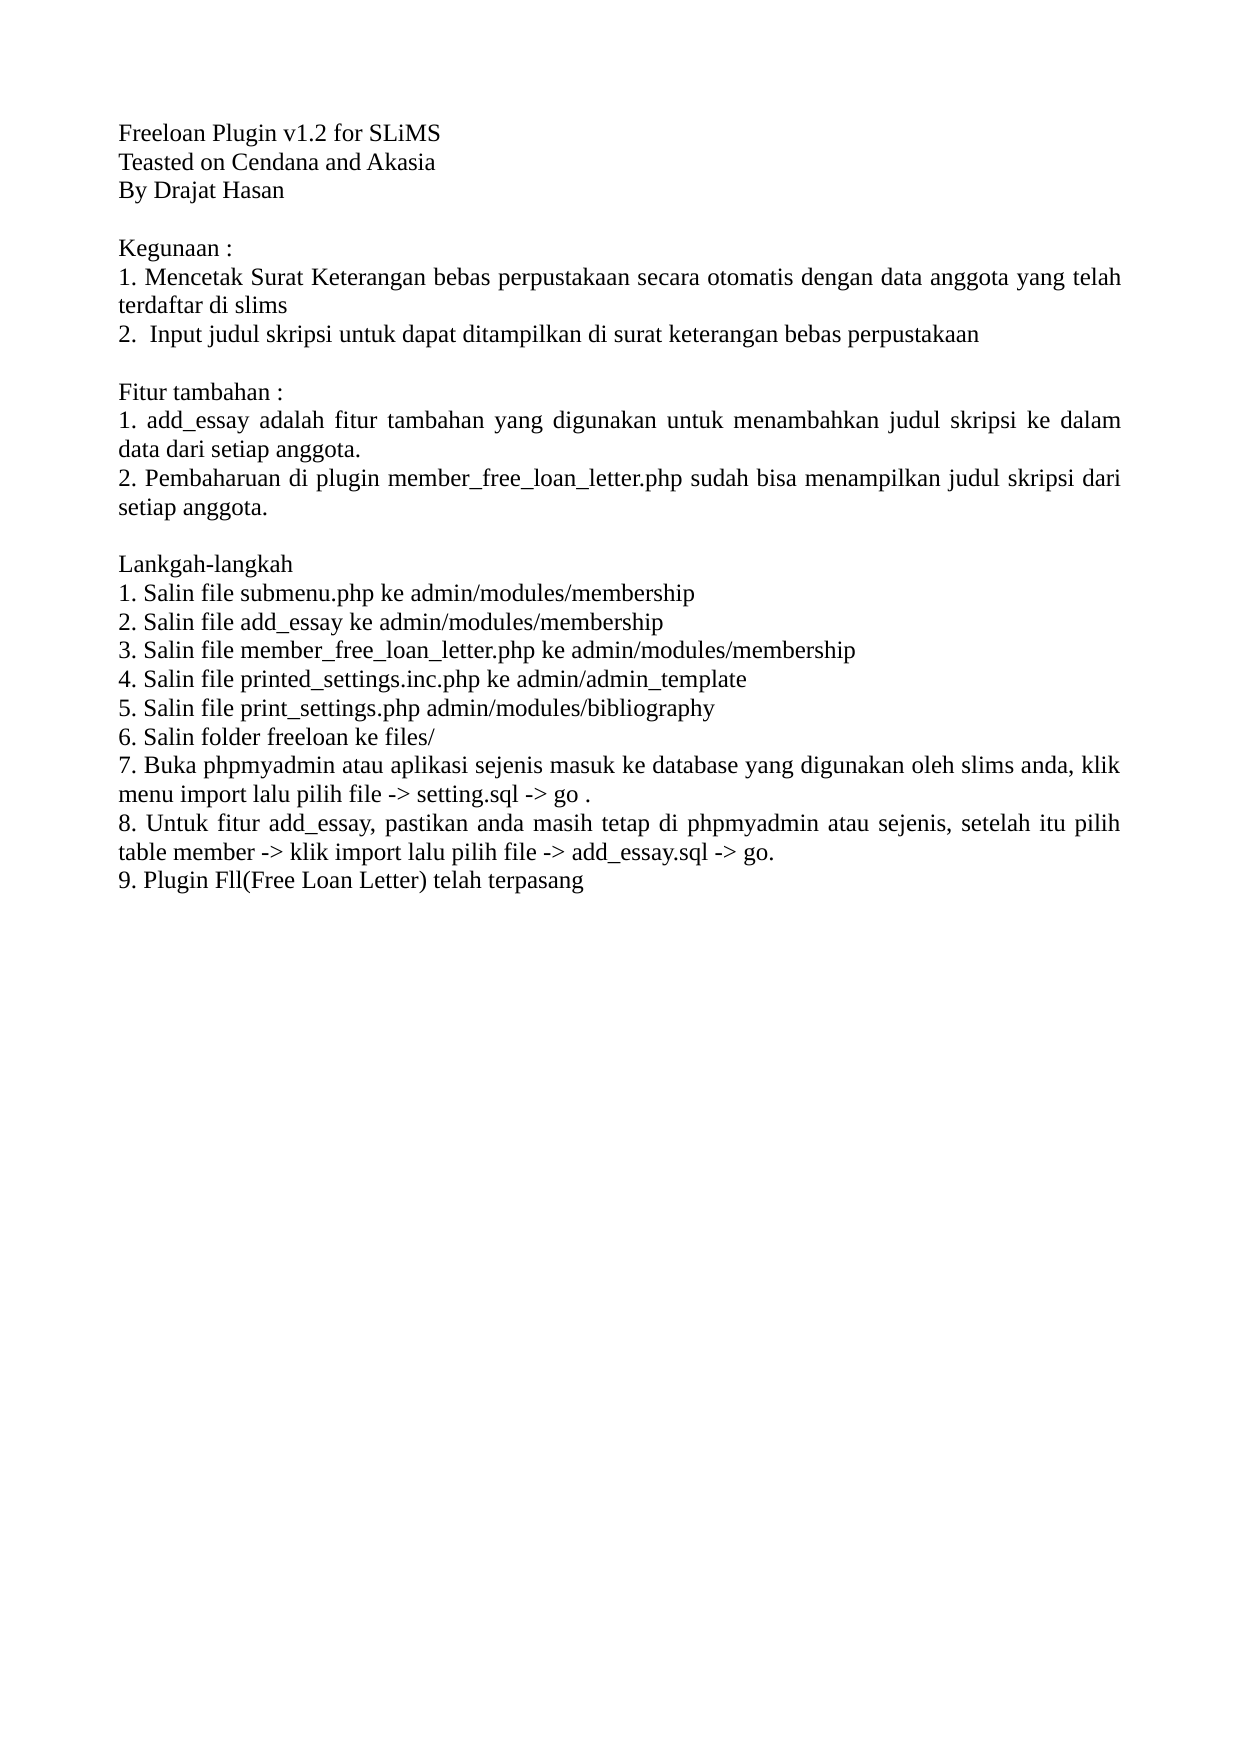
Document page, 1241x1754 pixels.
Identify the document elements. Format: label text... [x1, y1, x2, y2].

text 2. Input judul skripsi untuk dapat ditampilkan di surat keterangan bebas perpustakaan [118, 319, 1122, 348]
text Fitur tambahan : [118, 377, 1122, 406]
text Freeloan Plugin v1.2 for SLiMS [118, 118, 1122, 147]
text 7. Buka phpmyadmin atau aplikasi sejenis masuk ke database yang digunakan oleh slims anda, klik menu import lalu pilih file -> setting.sql -> go . [118, 751, 1122, 808]
text 1. Salin file submenu.php ke admin/modules/membership [118, 578, 1122, 607]
text 5. Salin file print_settings.php admin/modules/bibliography [118, 693, 1122, 722]
text 2. Pembaharuan di plugin member_free_loan_letter.php sudah bisa menampilkan judul skripsi dari setiap anggota. [118, 463, 1122, 521]
text 8. Untuk fitur add_essay, pastikan anda masih tetap di phpmyadmin atau sejenis, setelah itu pilih table member -> klik import lalu pilih file -> add_essay.sql -> go. [118, 808, 1122, 866]
text Lankgah-langkah [118, 549, 1122, 578]
text 1. add_essay adalah fitur tambahan yang digunakan untuk menambahkan judul skripsi ke dalam data dari setiap anggota. [118, 406, 1122, 463]
text By Drajat Hasan [118, 176, 1122, 204]
text 2. Salin file add_essay ke admin/modules/membership [118, 607, 1122, 636]
text 1. Mencetak Surat Keterangan bebas perpustakaan secara otomatis dengan data anggota yang telah terdaftar di slims [118, 262, 1122, 319]
text 9. Plugin Fll(Free Loan Letter) telah terpasang [118, 866, 1122, 894]
text 4. Salin file printed_settings.inc.php ke admin/admin_template [118, 664, 1122, 693]
text Teasted on Cendana and Akasia [118, 147, 1122, 176]
text 3. Salin file member_free_loan_letter.php ke admin/modules/membership [118, 636, 1122, 664]
text Kegunaan : [118, 233, 1122, 262]
text 6. Salin folder freeloan ke files/ [118, 722, 1122, 751]
